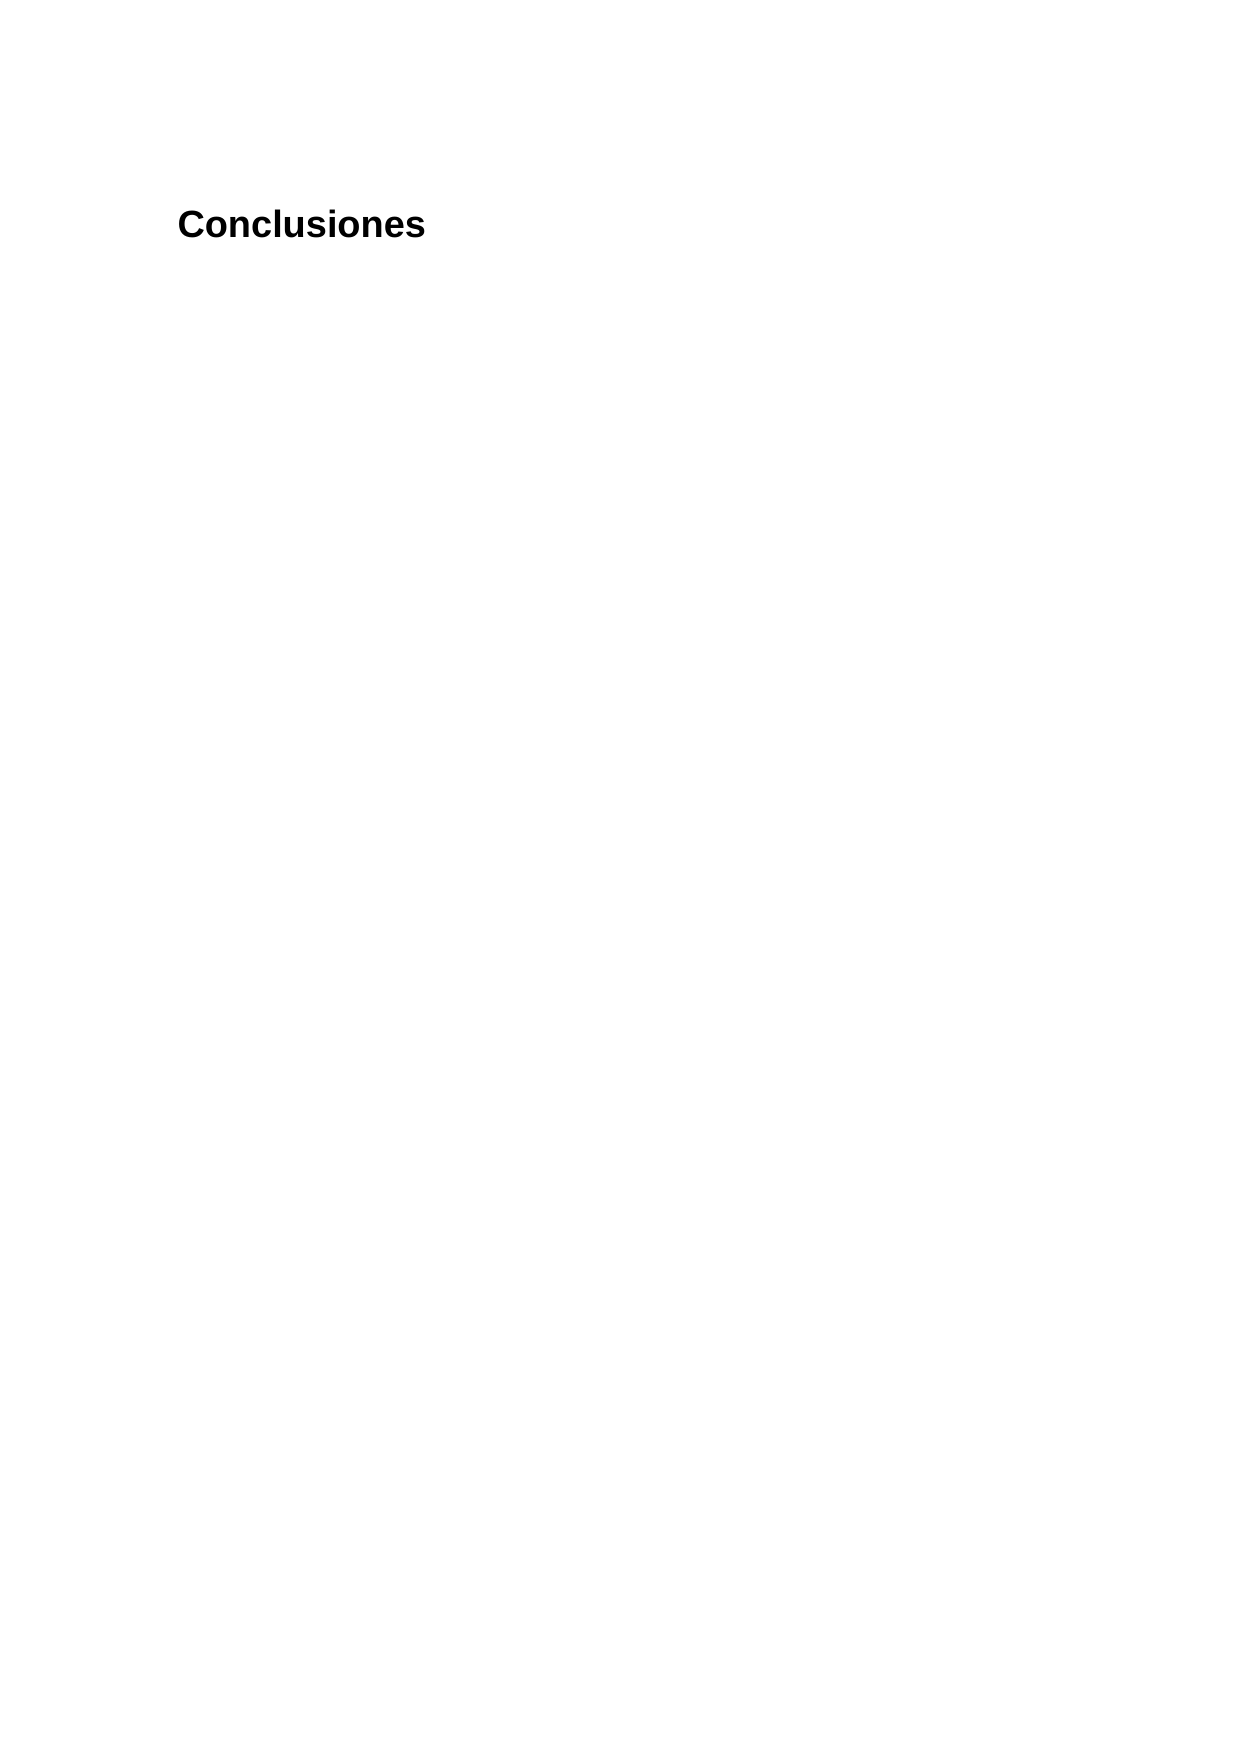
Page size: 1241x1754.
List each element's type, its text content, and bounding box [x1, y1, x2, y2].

subtitle Conclusiones [177, 202, 1063, 246]
